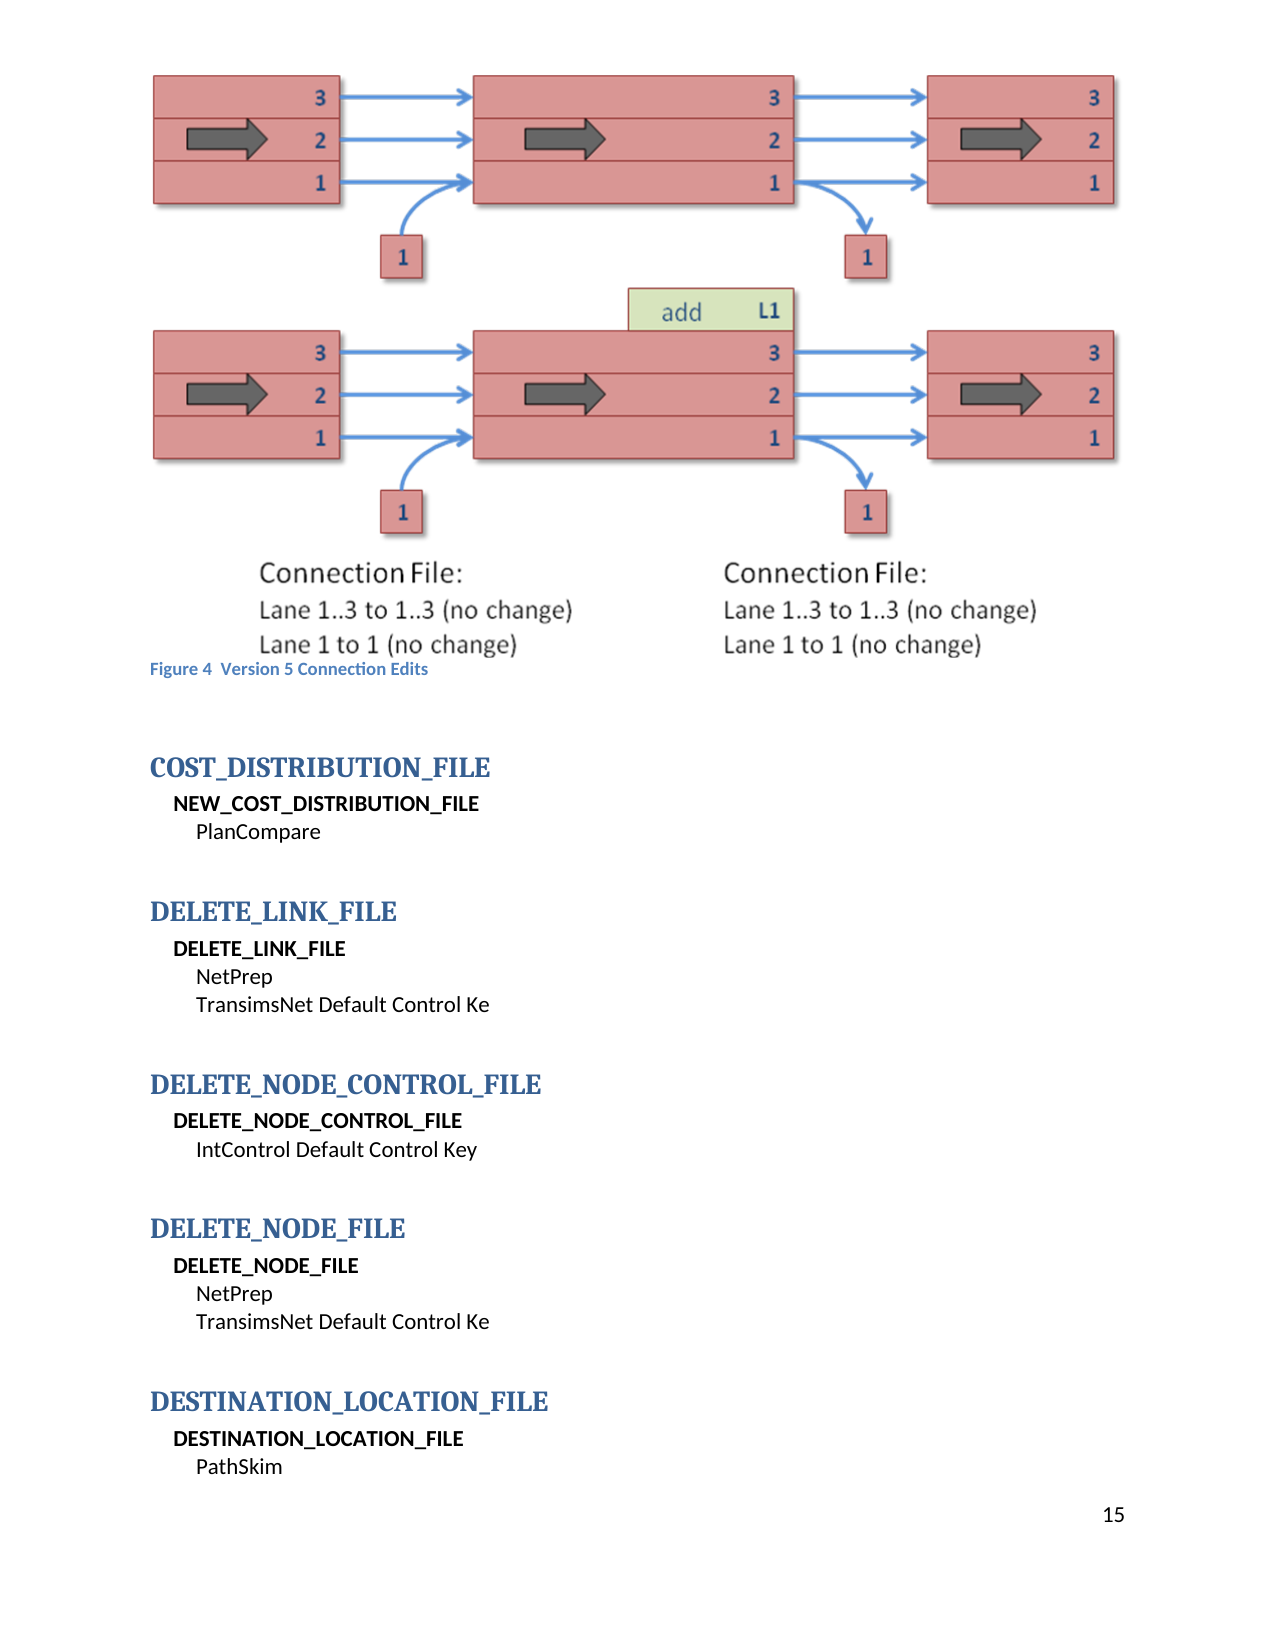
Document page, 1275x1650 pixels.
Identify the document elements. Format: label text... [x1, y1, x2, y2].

subtitle DESTINATION_LOCATION_FILE [150, 1385, 1125, 1419]
subtitle COST_DISTRIBUTION_FILE [150, 751, 1125, 784]
text TransimsNet Default Control Ke [150, 1307, 1125, 1335]
text PlanCompare [150, 817, 1125, 846]
subtitle DELETE_NODE_FILE [150, 1213, 1125, 1246]
text PathSkim [150, 1452, 1125, 1480]
subtitle DELETE_NODE_CONTROL_FILE [150, 1068, 1125, 1102]
text NetPrep [150, 1279, 1125, 1307]
text IntControl Default Control Key [150, 1135, 1125, 1163]
text TransimsNet Default Control Ke [150, 990, 1125, 1018]
text NetPrep [150, 962, 1125, 990]
text DESTINATION_LOCATION_FILE [150, 1424, 1125, 1452]
text DELETE_LINK_FILE [150, 934, 1125, 962]
text DELETE_NODE_FILE [150, 1251, 1125, 1279]
text Figure 4 Version 5 Connection Edits [150, 657, 1125, 680]
text DELETE_NODE_CONTROL_FILE [150, 1107, 1125, 1135]
text NEW_COST_DISTRIBUTION_FILE [150, 789, 1125, 817]
subtitle DELETE_LINK_FILE [150, 896, 1125, 929]
